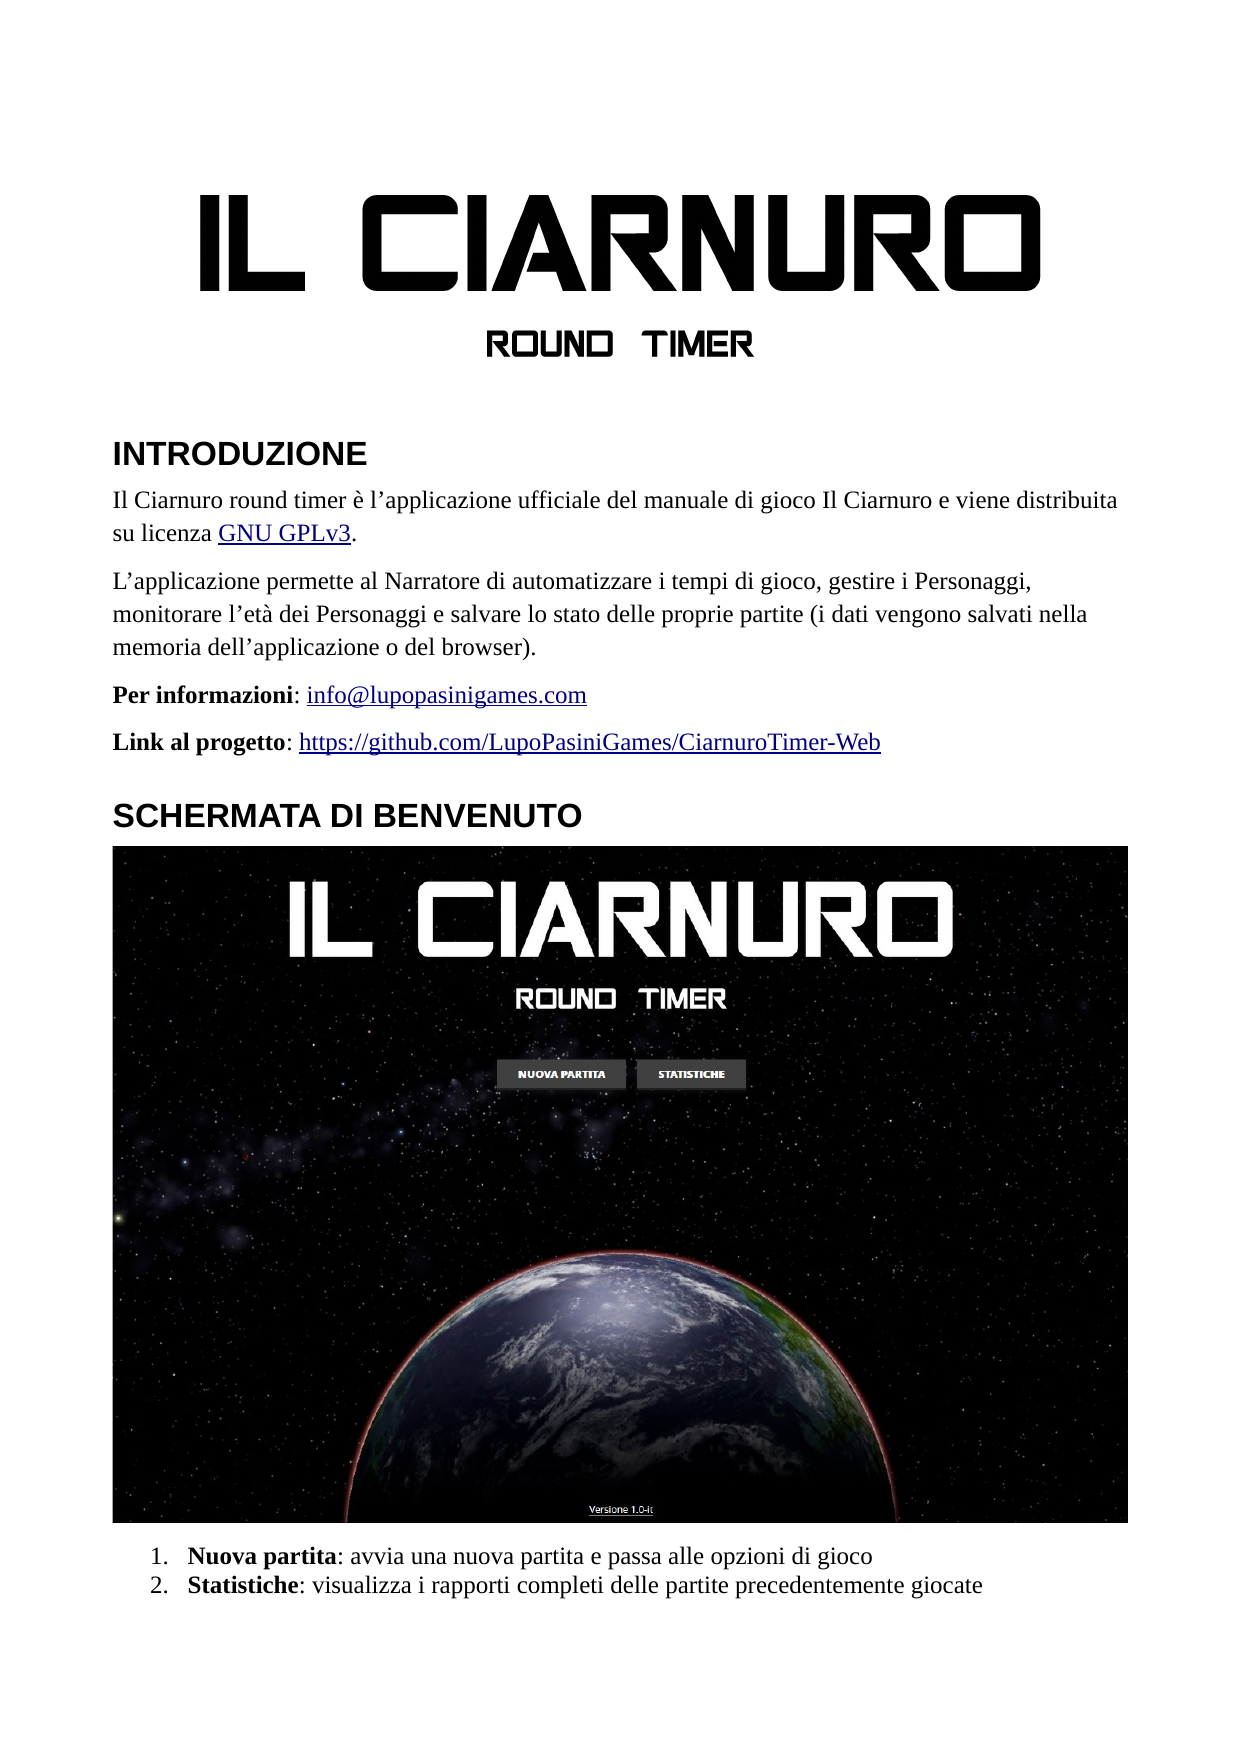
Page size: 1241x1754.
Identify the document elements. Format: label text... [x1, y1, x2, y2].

text Link al progetto: https://github.com/LupoPasiniGames/CiarnuroTimer-Web [112, 727, 1128, 756]
list Statistiche: visualizza i rapporti completi delle partite precedentemente giocate [150, 1570, 1128, 1599]
text L’applicazione permette al Narratore di automatizzare i tempi di gioco, gestire i Personaggi, monitorare l’età dei Personaggi e salvare lo stato delle proprie partite (i dati vengono salvati nella memoria dell’applicazione o del browser). [112, 566, 1128, 661]
picture [112, 846, 1128, 1523]
picture [152, 150, 1089, 414]
text Il Ciarnuro round timer è l’applicazione ufficiale del manuale di gioco Il Ciarnuro e viene distribuita su licenza GNU GPLv3. [112, 485, 1128, 547]
list Nuova partita: avvia una nuova partita e passa alle opzioni di gioco [150, 1541, 1128, 1570]
text Per informazioni: info@lupopasinigames.com [112, 680, 1128, 708]
subtitle Introduzione [112, 434, 1128, 473]
subtitle Schermata di benvenuto [112, 796, 1128, 834]
